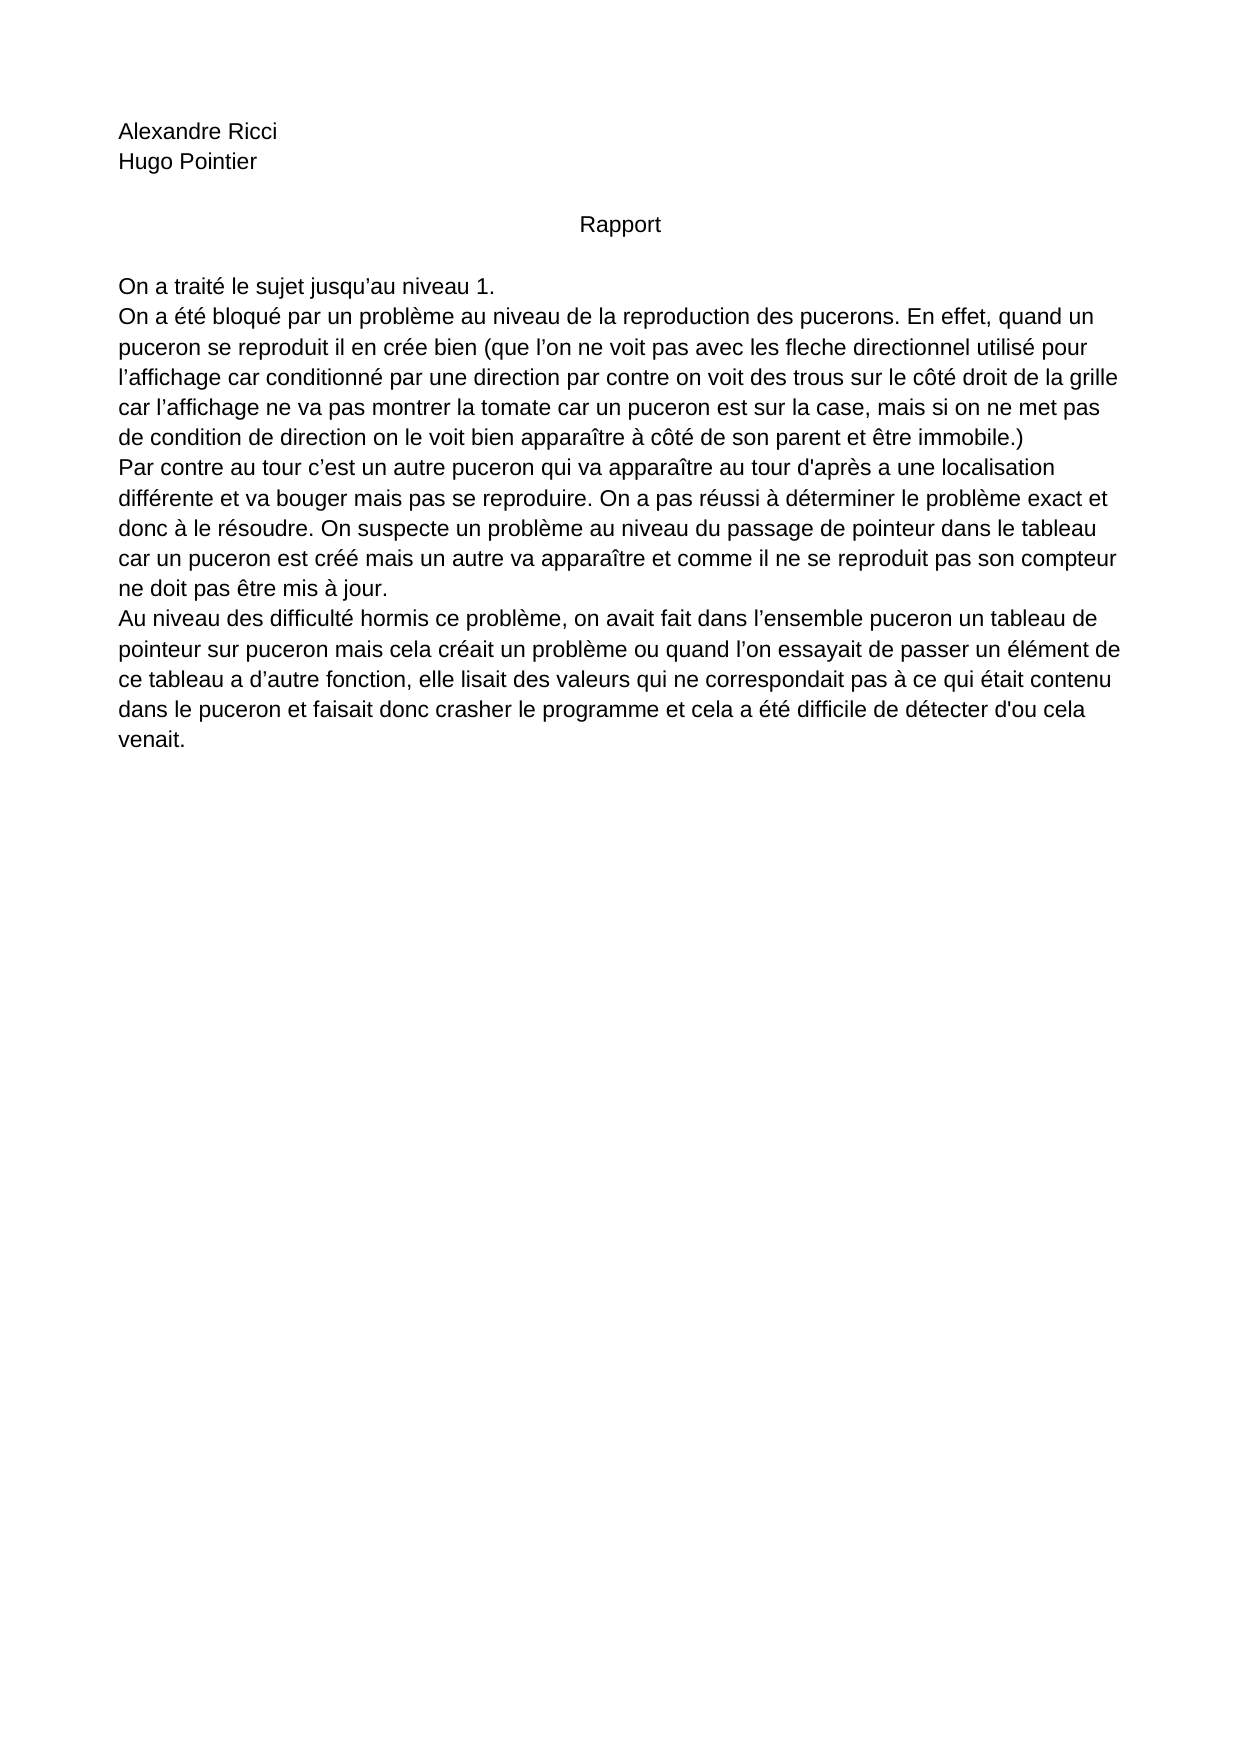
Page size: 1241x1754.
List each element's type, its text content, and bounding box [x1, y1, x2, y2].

text On a été bloqué par un problème au niveau de la reproduction des pucerons. En effet, quand un puceron se reproduit il en crée bien (que l’on ne voit pas avec les fleche directionnel utilisé pour l’affichage car conditionné par une direction par contre on voit des trous sur le côté droit de la grille car l’affichage ne va pas montrer la tomate car un puceron est sur la case, mais si on ne met pas de condition de direction on le voit bien apparaître à côté de son parent et être immobile.) [118, 303, 1122, 451]
text Rapport [118, 211, 1122, 237]
text On a traité le sujet jusqu’au niveau 1. [118, 273, 1122, 299]
text Hugo Pointier [118, 148, 1122, 175]
text Au niveau des difficulté hormis ce problème, on avait fait dans l’ensemble puceron un tableau de pointeur sur puceron mais cela créait un problème ou quand l’on essayait de passer un élément de ce tableau a d’autre fonction, elle lisait des valeurs qui ne correspondait pas à ce qui était contenu dans le puceron et faisait donc crasher le programme et cela a été difficile de détecter d'ou cela venait. [118, 605, 1122, 753]
text Par contre au tour c’est un autre puceron qui va apparaître au tour d'après a une localisation différente et va bouger mais pas se reproduire. On a pas réussi à déterminer le problème exact et donc à le résoudre. On suspecte un problème au niveau du passage de pointeur dans le tableau car un puceron est créé mais un autre va apparaître et comme il ne se reproduit pas son compteur ne doit pas être mis à jour. [118, 454, 1122, 602]
text Alexandre Ricci [118, 118, 1122, 144]
